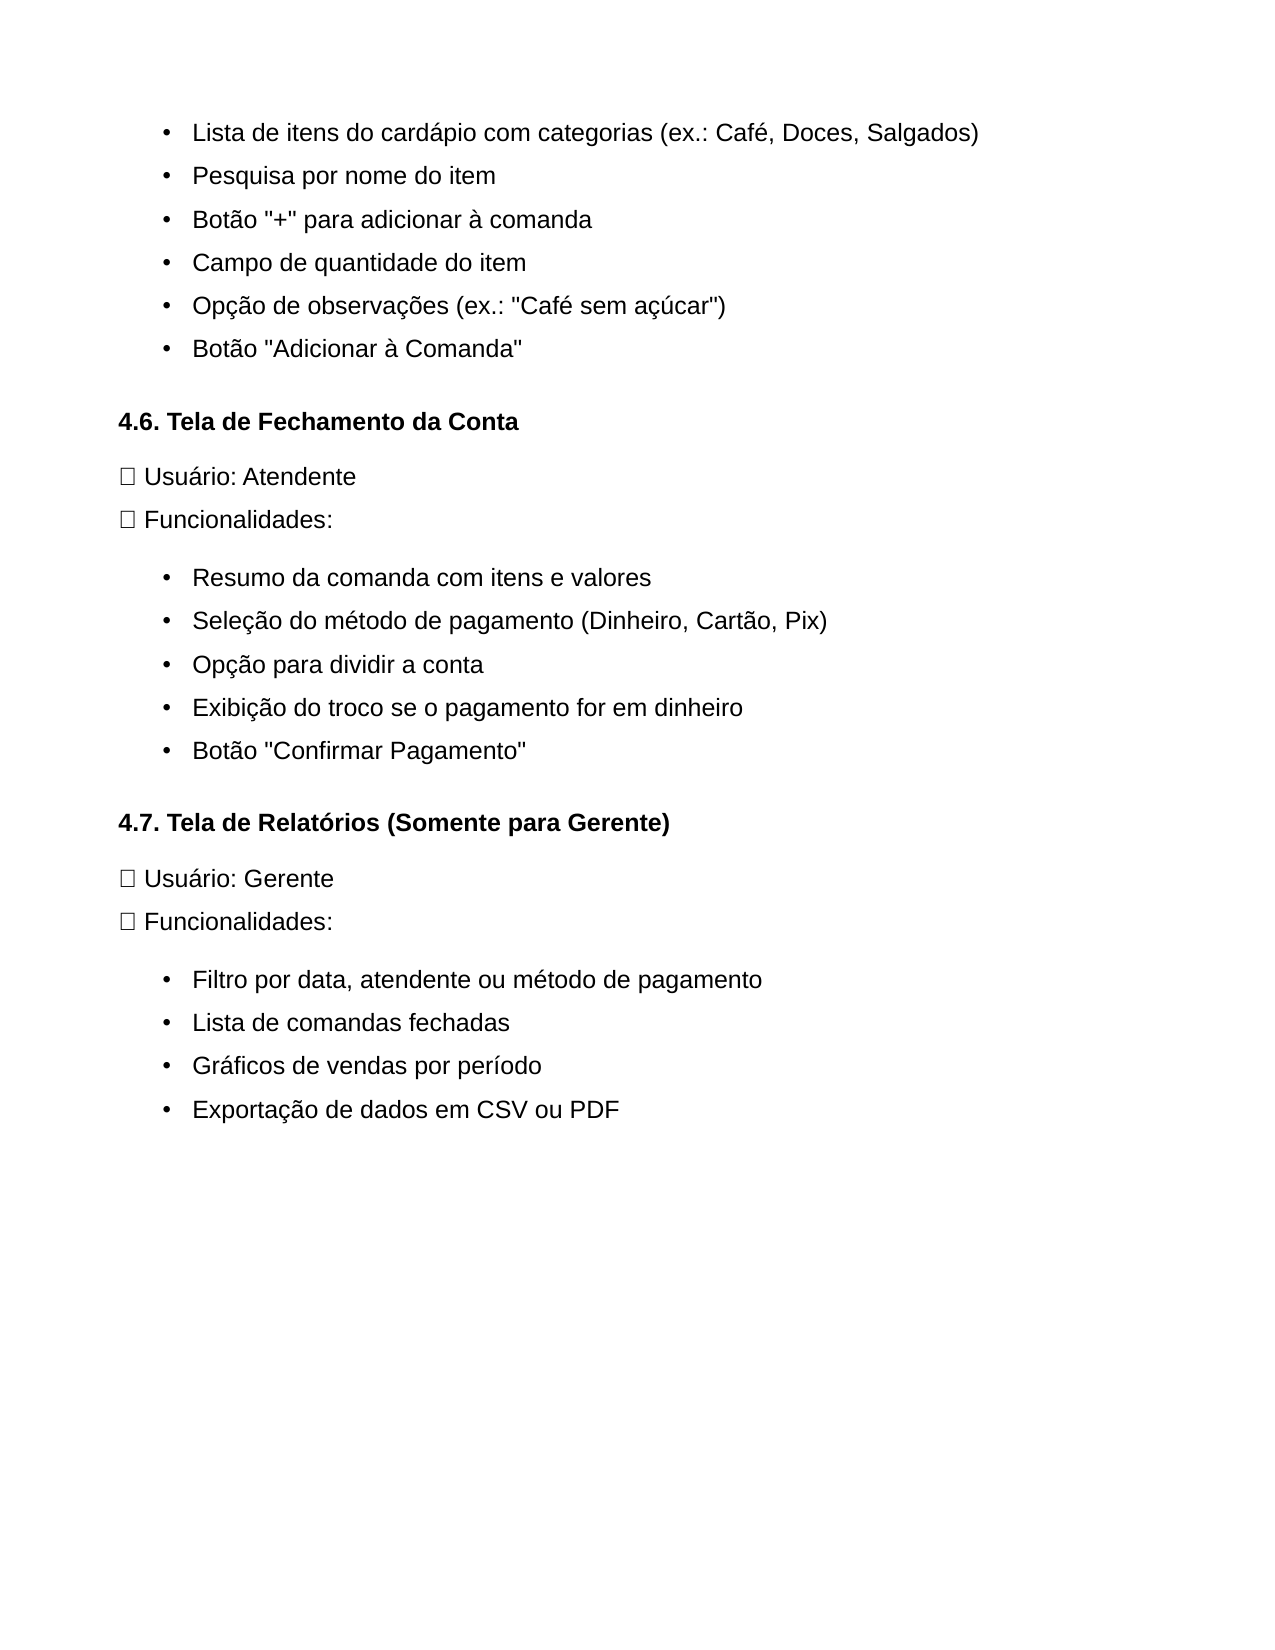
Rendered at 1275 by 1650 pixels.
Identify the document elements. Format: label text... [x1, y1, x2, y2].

list Opção de observações (ex.: "Café sem açúcar") [162, 291, 1157, 320]
list Exportação de dados em CSV ou PDF [162, 1094, 1157, 1123]
list Lista de itens do cardápio com categorias (ex.: Café, Doces, Salgados) [162, 118, 1157, 147]
text 🔹 Usuário: Gerente 🔹 Funcionalidades: [118, 864, 1157, 936]
text 🔹 Usuário: Atendente 🔹 Funcionalidades: [118, 462, 1157, 534]
list Exibição do troco se o pagamento for em dinheiro [162, 693, 1157, 722]
list Filtro por data, atendente ou método de pagamento [162, 965, 1157, 994]
subtitle 4.6. Tela de Fechamento da Conta [118, 407, 1157, 435]
list Botão "Confirmar Pagamento" [162, 736, 1157, 765]
list Pesquisa por nome do item [162, 161, 1157, 190]
list Seleção do método de pagamento (Dinheiro, Cartão, Pix) [162, 606, 1157, 635]
list Botão "Adicionar à Comanda" [162, 334, 1157, 363]
list Campo de quantidade do item [162, 248, 1157, 277]
list Gráficos de vendas por período [162, 1051, 1157, 1080]
list Botão "+" para adicionar à comanda [162, 204, 1157, 233]
list Lista de comandas fechadas [162, 1008, 1157, 1037]
list Opção para dividir a conta [162, 649, 1157, 678]
subtitle 4.7. Tela de Relatórios (Somente para Gerente) [118, 808, 1157, 837]
list Resumo da comanda com itens e valores [162, 563, 1157, 592]
